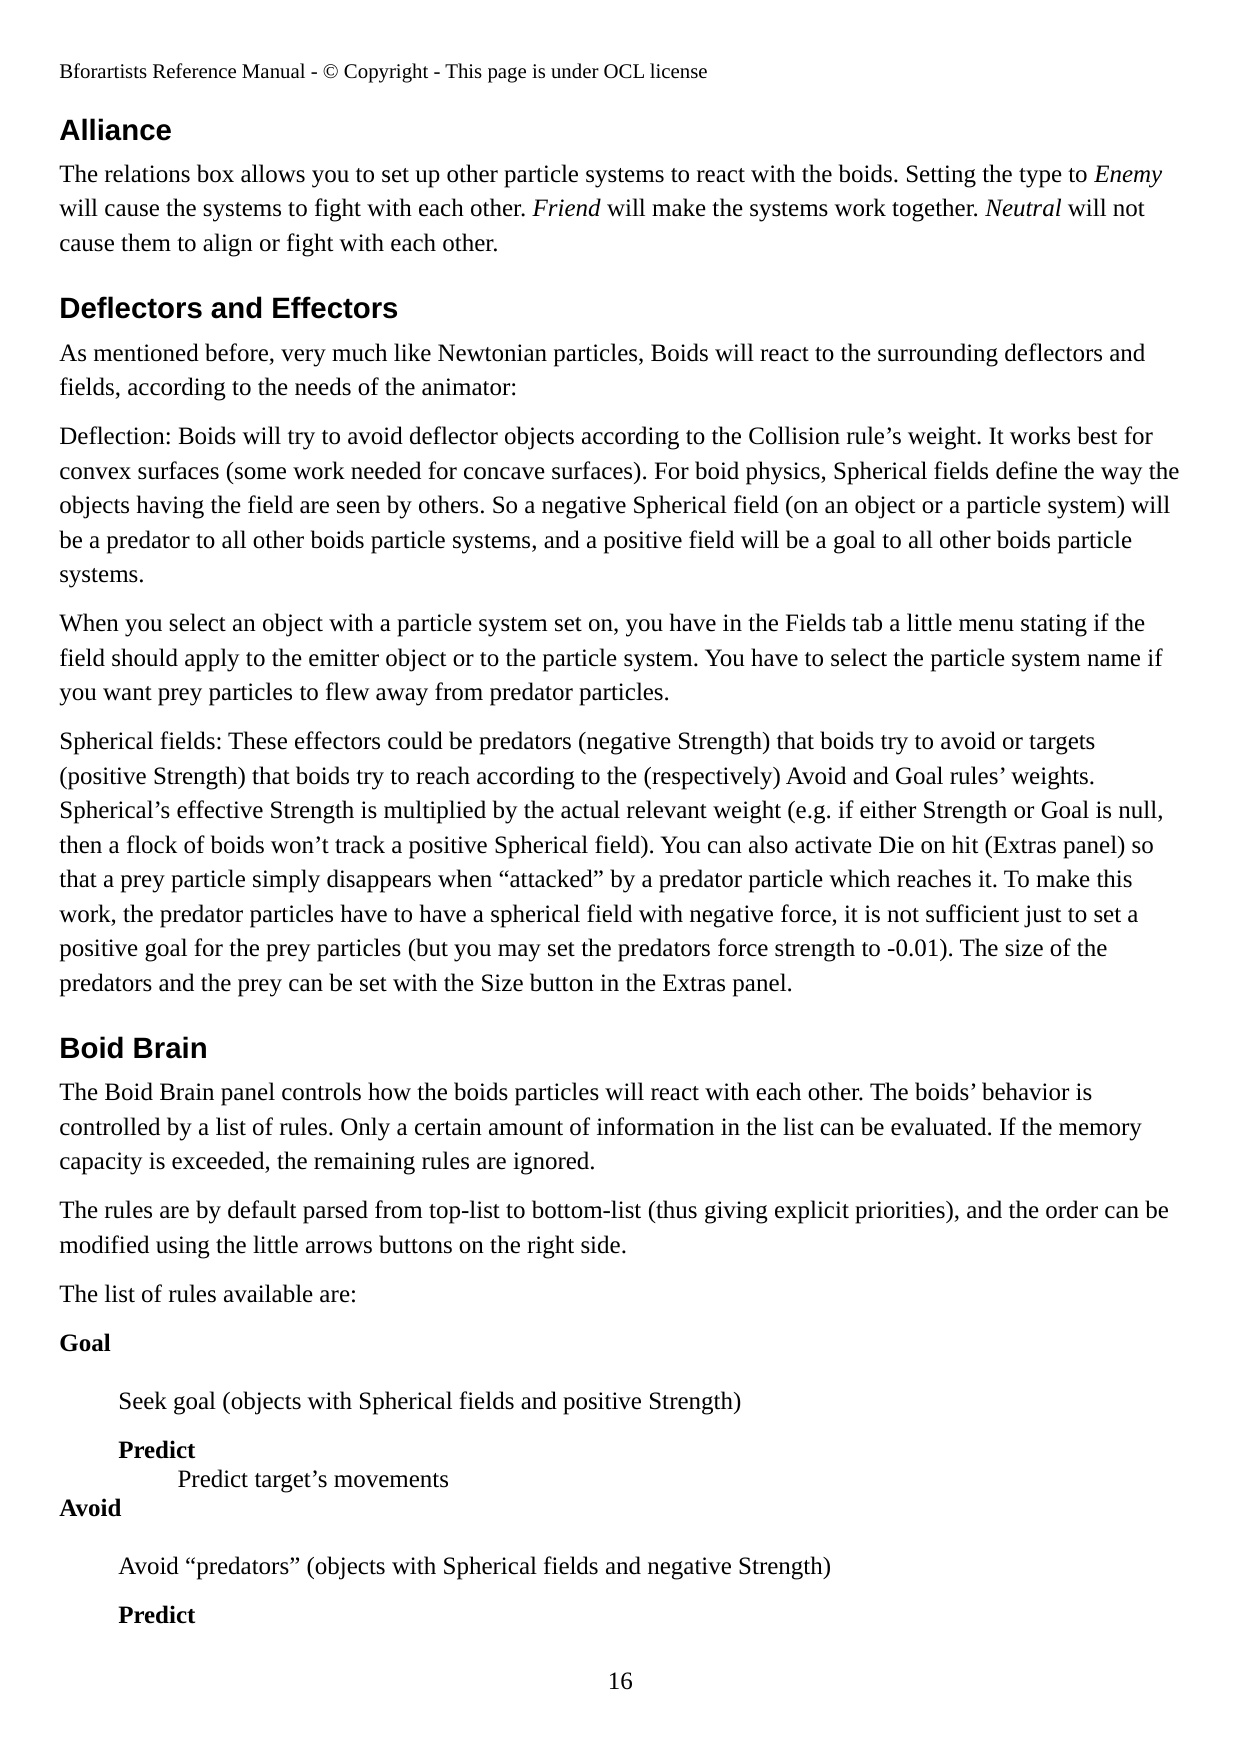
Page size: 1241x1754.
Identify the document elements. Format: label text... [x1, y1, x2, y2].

text The list of rules available are: [59, 1279, 1181, 1308]
subtitle Alliance [59, 113, 1181, 146]
subtitle Predict [118, 1435, 1181, 1464]
text As mentioned before, very much like Newtonian particles, Boids will react to the surrounding deflectors and fields, according to the needs of the animator: [59, 338, 1181, 401]
text Spherical fields: These effectors could be predators (negative Strength) that boids try to avoid or targets (positive Strength) that boids try to reach according to the (respectively) Avoid and Goal rules’ weights. Spherical’s effective Strength is multiplied by the actual relevant weight (e.g. if either Strength or Goal is null, then a flock of boids won’t track a positive Spherical field). You can also activate Die on hit (Extras panel) so that a prey particle simply disappears when “attacked” by a predator particle which reaches it. To make this work, the predator particles have to have a spherical field with negative force, it is not sufficient just to set a positive goal for the prey particles (but you may set the predators force strength to -0.01). The size of the predators and the prey can be set with the Size button in the Extras panel. [59, 726, 1181, 996]
text Avoid “predators” (objects with Spherical fields and negative Strength) [118, 1551, 1181, 1580]
text The relations box allows you to set up other particle systems to react with the boids. Setting the type to Enemy will cause the systems to fight with each other. Friend will make the systems work together. Neutral will not cause them to align or fight with each other. [59, 159, 1181, 257]
text Seek goal (objects with Spherical fields and positive Strength) [118, 1386, 1181, 1415]
text When you select an object with a particle system set on, you have in the Fields tab a little menu stating if the field should apply to the emitter object or to the particle system. You have to select the particle system name if you want prey particles to flew away from predator particles. [59, 608, 1181, 706]
subtitle Predict [118, 1600, 1181, 1629]
list Predict target’s movements [177, 1464, 1181, 1493]
subtitle Avoid [59, 1493, 1181, 1522]
text Deflection: Boids will try to avoid deflector objects according to the Collision rule’s weight. It works best for convex surfaces (some work needed for concave surfaces). For boid physics, Spherical fields define the way the objects having the field are seen by others. So a negative Spherical field (on an object or a particle system) will be a predator to all other boids particle systems, and a positive field will be a goal to all other boids particle systems. [59, 421, 1181, 588]
subtitle Goal [59, 1328, 1181, 1357]
subtitle Boid Brain [59, 1031, 1181, 1065]
subtitle Deflectors and Effectors [59, 291, 1181, 325]
text The Boid Brain panel controls how the boids particles will react with each other. The boids’ behavior is controlled by a list of rules. Only a certain amount of information in the list can be evaluated. If the memory capacity is exceeded, the remaining rules are ignored. [59, 1077, 1181, 1175]
text The rules are by default parsed from top-list to bottom-list (thus giving explicit priorities), and the order can be modified using the little arrows buttons on the right side. [59, 1196, 1181, 1259]
